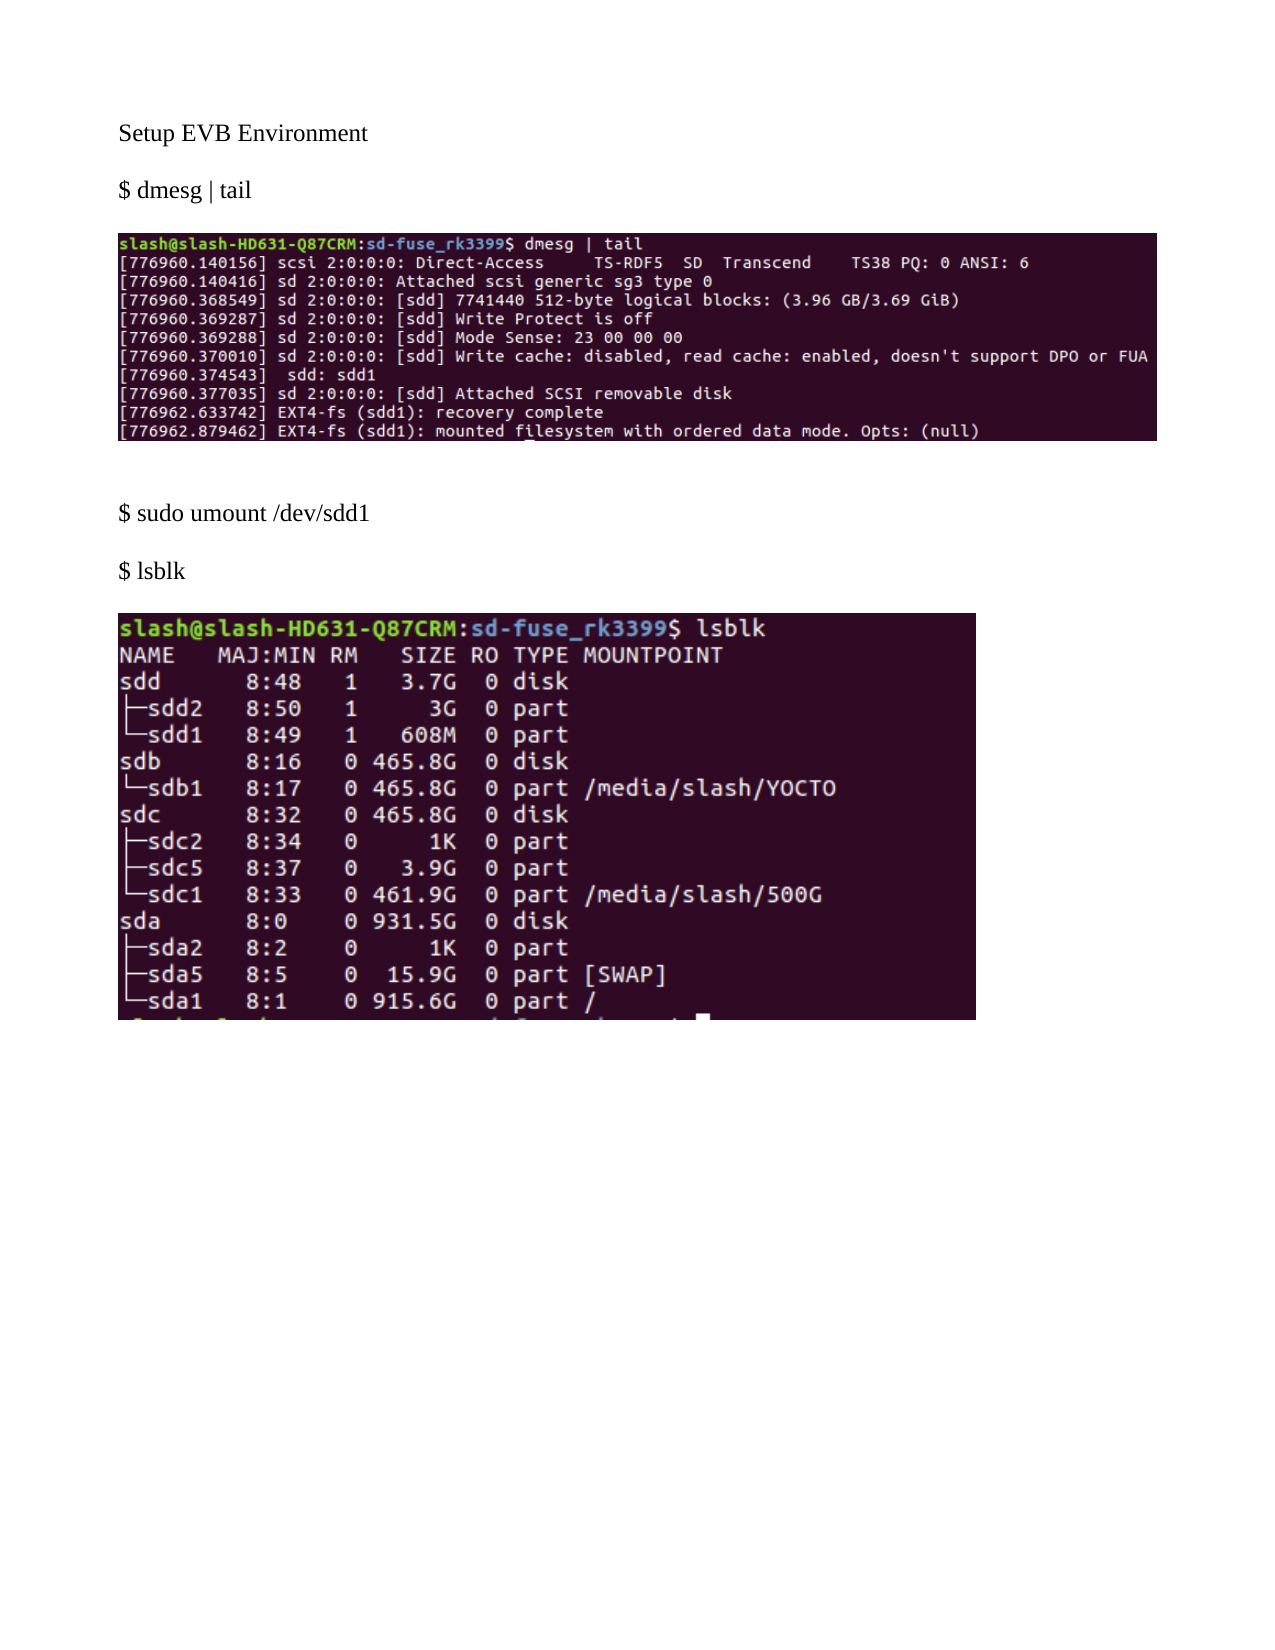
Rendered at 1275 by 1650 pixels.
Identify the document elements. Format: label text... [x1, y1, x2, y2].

text Setup EVB Environment [118, 118, 1157, 147]
text $ sudo umount /dev/sdd1 [118, 498, 1157, 527]
text $ dmesg | tail [118, 176, 1157, 204]
picture [118, 233, 1157, 441]
picture [118, 613, 976, 1020]
text $ lsblk [118, 556, 1157, 584]
